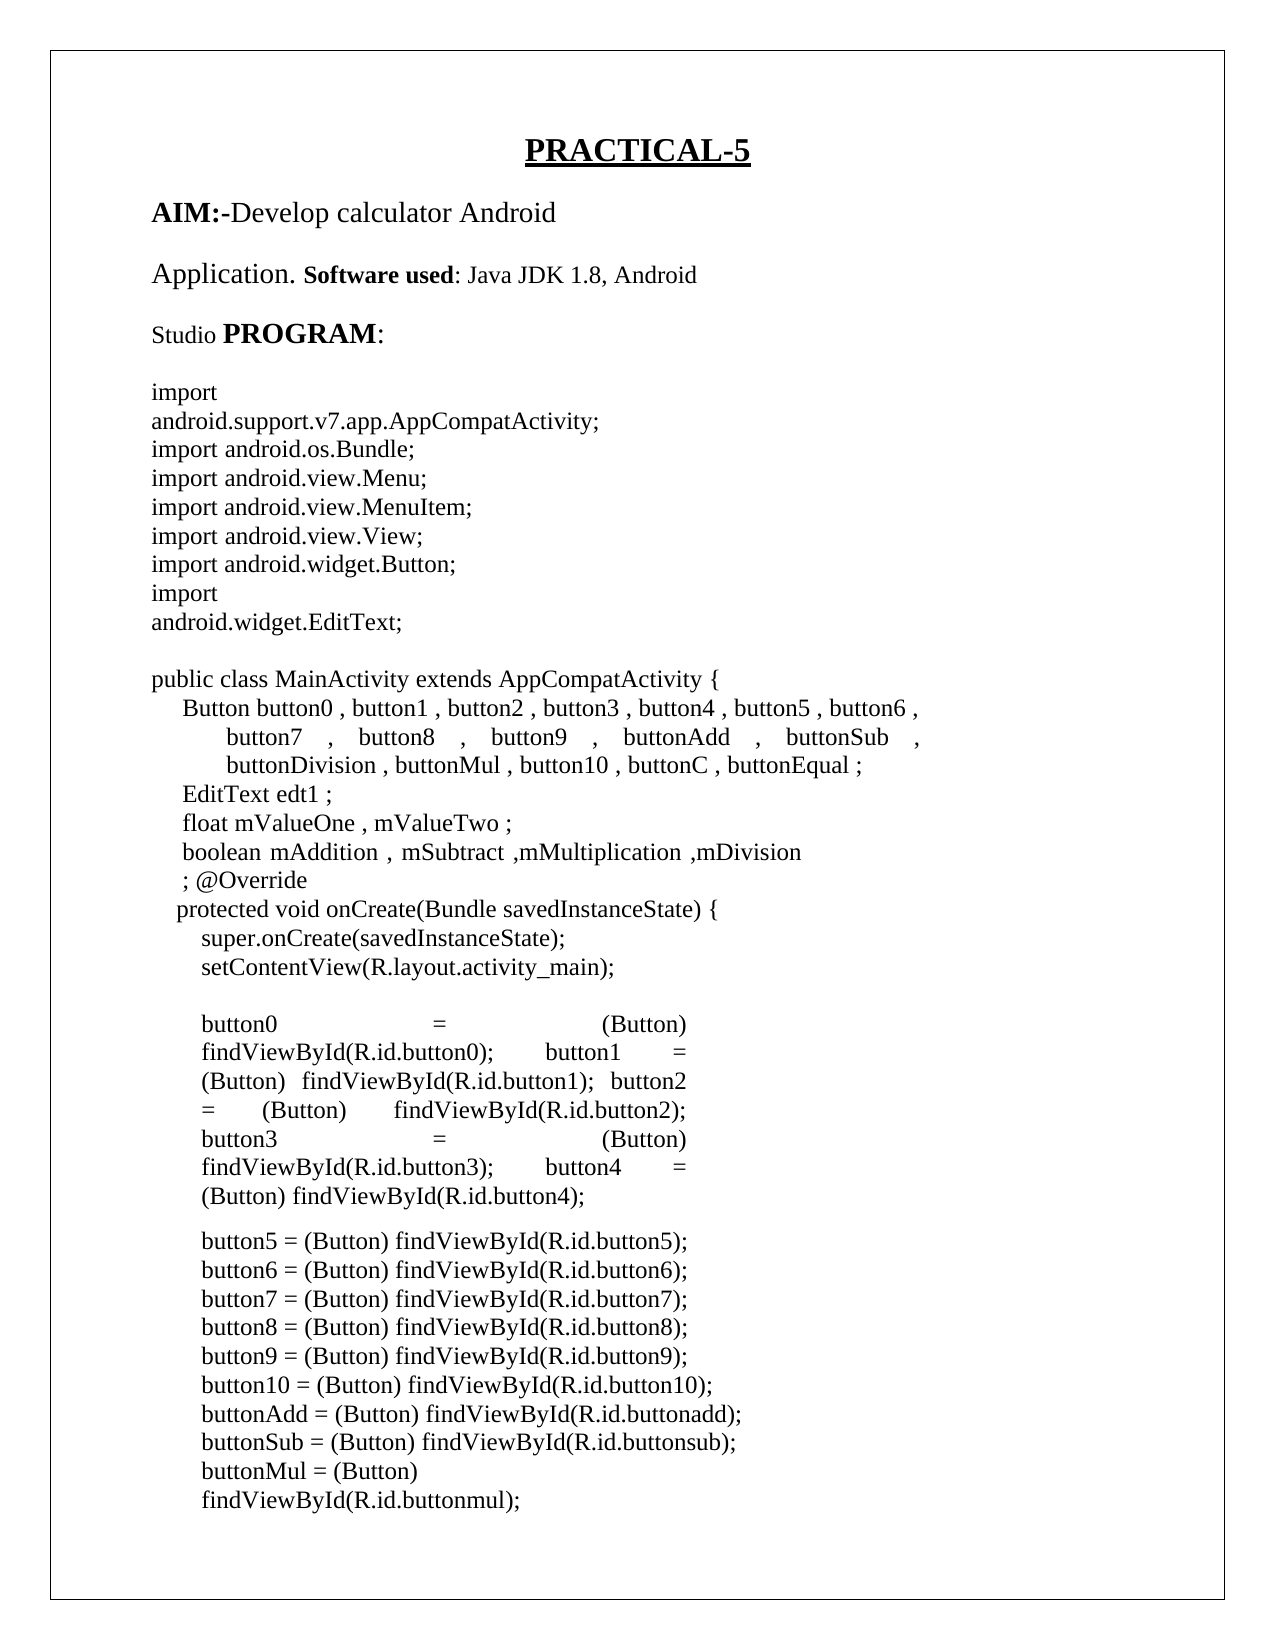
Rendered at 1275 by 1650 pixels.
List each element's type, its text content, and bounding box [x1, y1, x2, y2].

text public class MainActivity extends AppCompatActivity { [151, 664, 1218, 693]
text button5 = (Button) findViewById(R.id.button5); button6 = (Button) findViewById(R.id.button6); button7 = (Button) findViewById(R.id.button7); button8 = (Button) findViewById(R.id.button8); button9 = (Button) findViewById(R.id.button9); button10 = (Button) findViewById(R.id.button10); buttonAdd = (Button) findViewById(R.id.buttonadd); buttonSub = (Button) findViewById(R.id.buttonsub); buttonMul = (Button) findViewById(R.id.buttonmul); [201, 1226, 742, 1514]
text button0 = (Button) findViewById(R.id.button0); button1 = (Button) findViewById(R.id.button1); button2 = (Button) findViewById(R.id.button2); button3 = (Button) findViewById(R.id.button3); button4 = (Button) findViewById(R.id.button4); [201, 1009, 687, 1210]
text import android.support.v7.app.AppCompatActivity; import android.os.Bundle; [151, 377, 671, 463]
text EditText edt1 ; [182, 779, 1218, 808]
text float mValueOne , mValueTwo ; [182, 808, 1218, 837]
text Button button0 , button1 , button2 , button3 , button4 , button5 , button6 , button7 , button8 , button9 , buttonAdd , buttonSub , buttonDivision , buttonMul , button10 , buttonC , buttonEqual ; [182, 693, 920, 779]
subtitle PRACTICAL-5 [174, 130, 1101, 168]
text AIM:-Develop calculator Android Application. Software used: Java JDK 1.8, Android Studio PROGRAM: [151, 195, 706, 350]
text import android.view.Menu; import android.view.MenuItem; import android.view.View; import android.widget.Button; import android.widget.EditText; [151, 463, 474, 636]
text boolean mAddition , mSubtract ,mMultiplication ,mDivision ; @Override [182, 837, 801, 894]
text protected void onCreate(Bundle savedInstanceState) { super.onCreate(savedInstanceState); setContentView(R.layout.activity_main); [176, 894, 720, 981]
